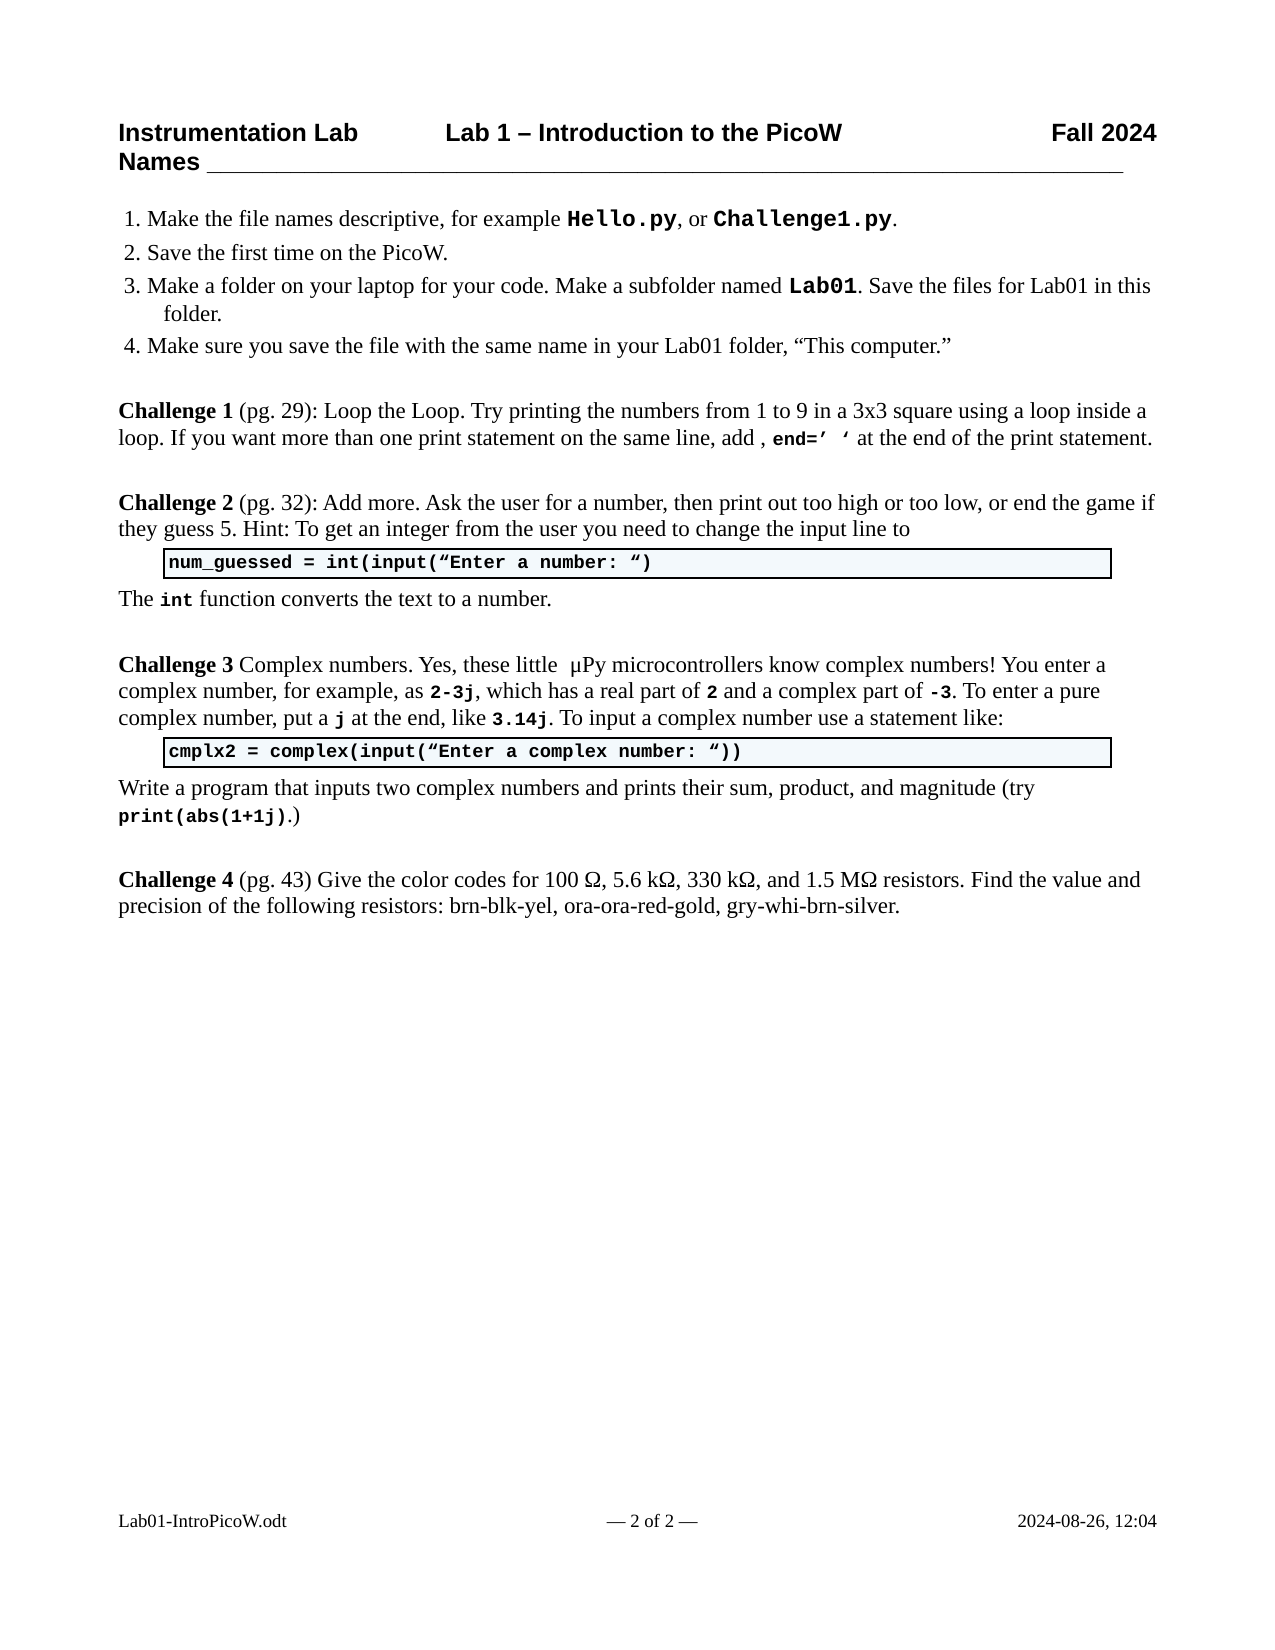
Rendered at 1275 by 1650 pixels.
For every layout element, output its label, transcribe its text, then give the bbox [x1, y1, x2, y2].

text Challenge 2 (pg. 32): Add more. Ask the user for a number, then print out too high or too low, or end the game if they guess 5. Hint: To get an integer from the user you need to change the input line to [118, 489, 1157, 542]
text Write a program that inputs two complex numbers and prints their sum, product, and magnitude (try print(abs(1+1j).) [118, 774, 1157, 828]
text The int function converts the text to a number. [118, 585, 1157, 612]
text Challenge 4 (pg. 43) Give the color codes for 100 Ω, 5.6 kΩ, 330 kΩ, and 1.5 MΩ resistors. Find the value and precision of the following resistors: brn-blk-yel, ora-ora-red-gold, gry-whi-brn-silver. [118, 866, 1157, 919]
text num_guessed = int(input(“Enter a number: “) [165, 550, 1110, 577]
list Make the file names descriptive, for example Hello.py, or Challenge1.py. [118, 205, 1157, 233]
text Challenge 1 (pg. 29): Loop the Loop. Try printing the numbers from 1 to 9 in a 3x3 square using a loop inside a loop. If you want more than one print statement on the same line, add , end=’ ‘ at the end of the print statement. [118, 397, 1157, 451]
text cmplx2 = complex(input(“Enter a complex number: “)) [165, 739, 1110, 766]
list Save the first time on the PicoW. [118, 239, 1157, 266]
list Make a folder on your laptop for your code. Make a subfolder named Lab01. Save the files for Lab01 in this folder. [118, 272, 1157, 326]
text Challenge 3 Complex numbers. Yes, these little μPy microcontrollers know complex numbers! You enter a complex number, for example, as 2-3j, which has a real part of 2 and a complex part of -3. To enter a pure complex number, put a j at the end, like 3.14j. To input a complex number use a statement like: [118, 651, 1157, 731]
list Make sure you save the file with the same name in your Lab01 folder, “This computer.” [118, 332, 1157, 359]
